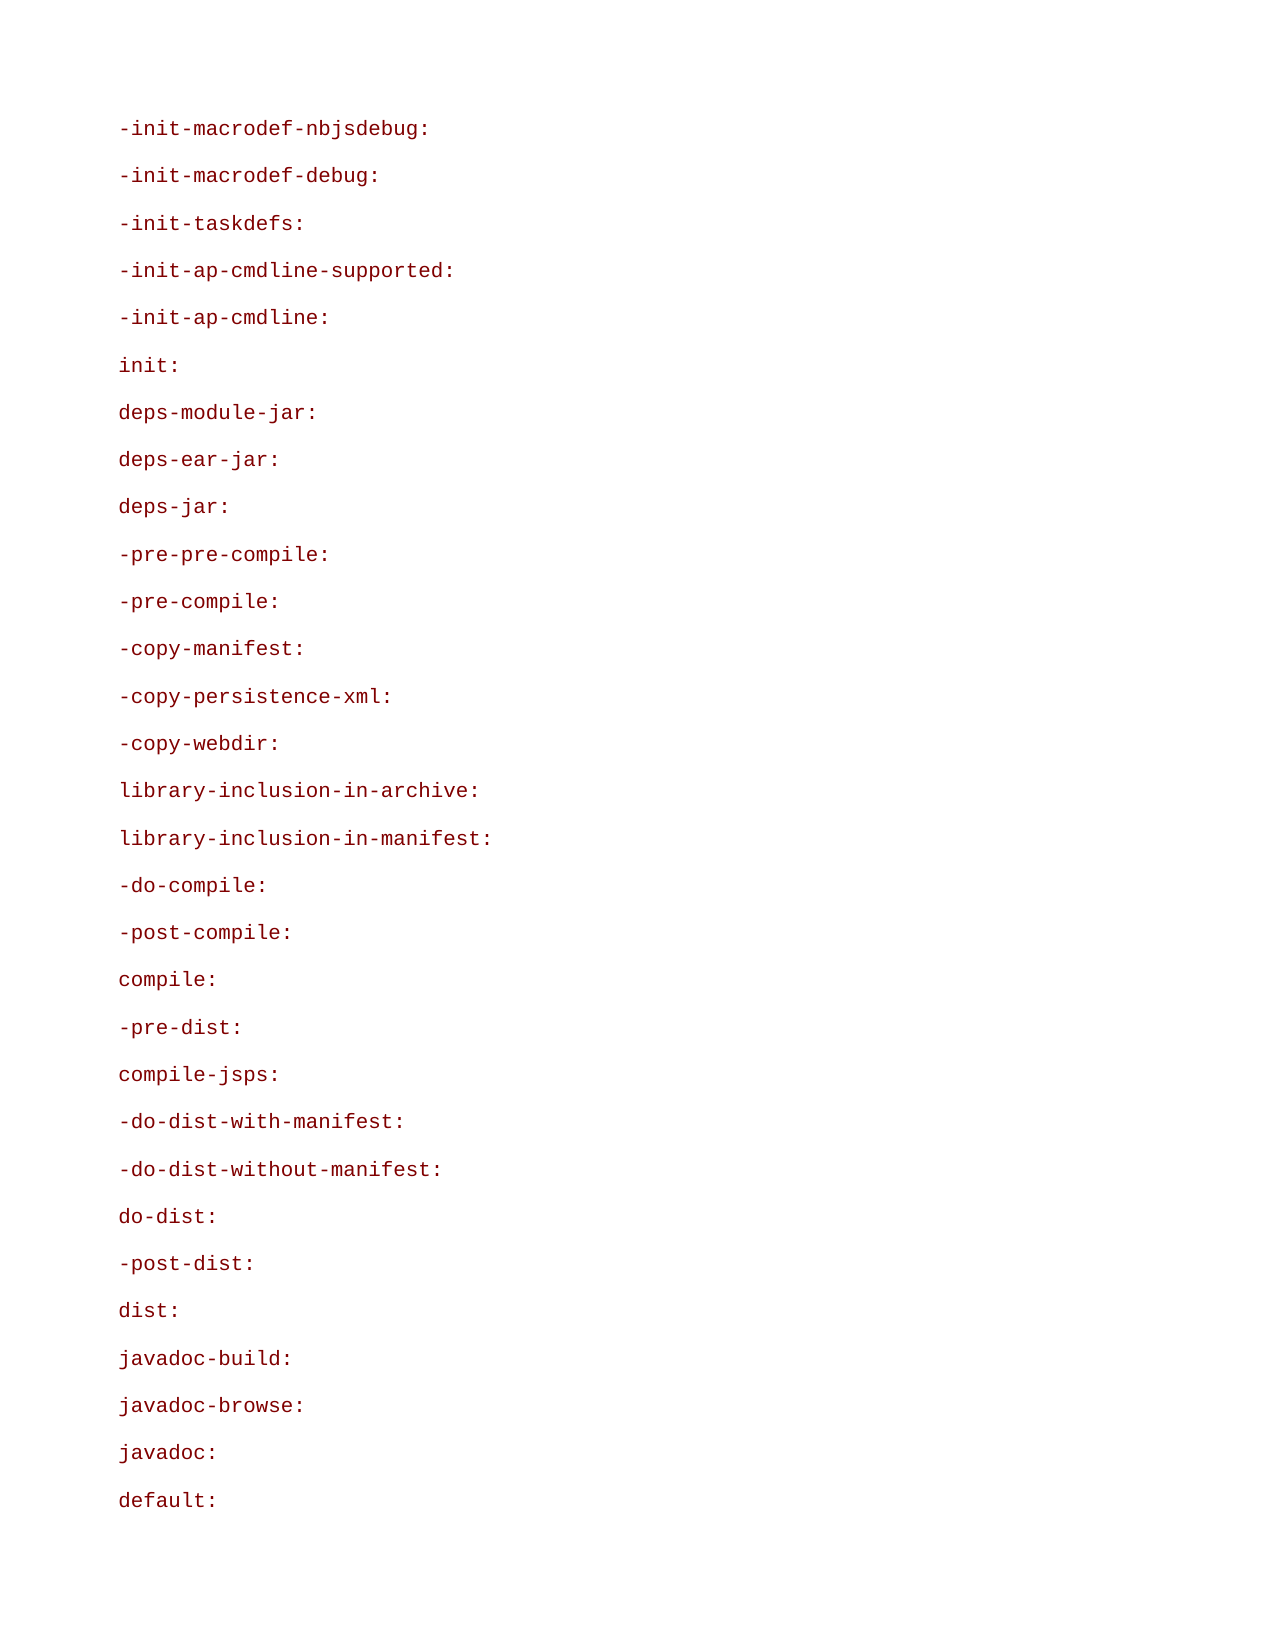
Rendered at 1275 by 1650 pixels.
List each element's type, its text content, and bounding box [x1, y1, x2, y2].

text javadoc-build: [118, 1348, 1157, 1371]
text library-inclusion-in-archive: [118, 780, 1157, 804]
text -init-taskdefs: [118, 213, 1157, 236]
text javadoc-browse: [118, 1395, 1157, 1419]
text library-inclusion-in-manifest: [118, 827, 1157, 851]
text -init-ap-cmdline-supported: [118, 260, 1157, 284]
text deps-jar: [118, 496, 1157, 520]
text deps-module-jar: [118, 402, 1157, 426]
text -copy-webdir: [118, 733, 1157, 757]
text -post-dist: [118, 1253, 1157, 1277]
text do-dist: [118, 1206, 1157, 1229]
text -init-macrodef-debug: [118, 165, 1157, 189]
text -pre-pre-compile: [118, 544, 1157, 567]
text -do-compile: [118, 875, 1157, 898]
text -init-ap-cmdline: [118, 307, 1157, 331]
text -do-dist-without-manifest: [118, 1158, 1157, 1182]
text default: [118, 1489, 1157, 1513]
text -copy-persistence-xml: [118, 686, 1157, 709]
text dist: [118, 1300, 1157, 1324]
text compile: [118, 969, 1157, 993]
text -init-macrodef-nbjsdebug: [118, 118, 1157, 142]
text -pre-compile: [118, 591, 1157, 615]
text init: [118, 354, 1157, 378]
text javadoc: [118, 1442, 1157, 1466]
text -post-compile: [118, 922, 1157, 946]
text deps-ear-jar: [118, 449, 1157, 473]
text compile-jsps: [118, 1064, 1157, 1088]
text -pre-dist: [118, 1017, 1157, 1040]
text -copy-manifest: [118, 638, 1157, 662]
text -do-dist-with-manifest: [118, 1111, 1157, 1135]
